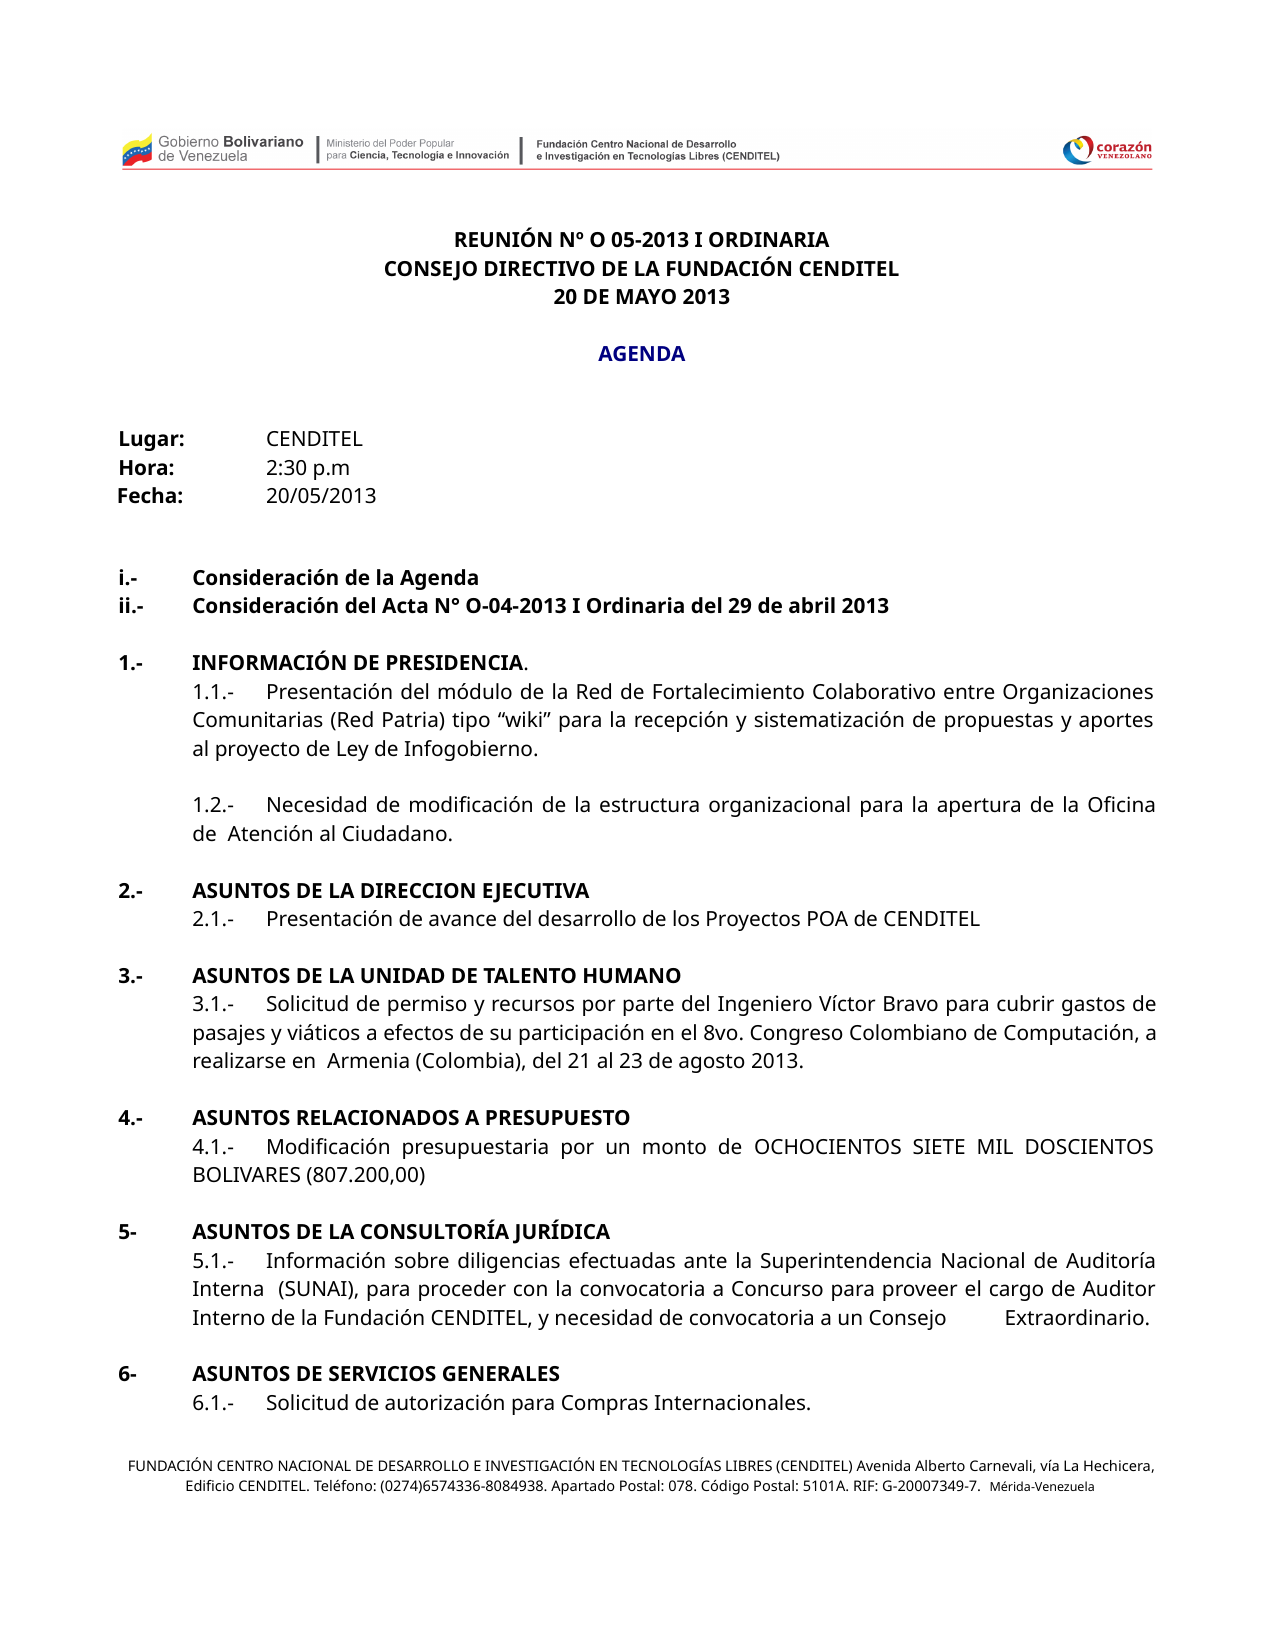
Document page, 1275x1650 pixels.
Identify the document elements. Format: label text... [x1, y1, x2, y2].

text Fecha: 20/05/2013 [117, 481, 1165, 509]
text 1.- INFORMACIÓN DE PRESIDENCIA. [118, 648, 1165, 677]
text 1.1.- Presentación del módulo de la Red de Fortalecimiento Colaborativo entre Organizaciones Comunitarias (Red Patria) tipo “wiki” para la recepción y sistematización de propuestas y aportes al proyecto de Ley de Infogobierno. [118, 677, 1162, 762]
text REUNIÓN Nº O 05-2013 I ORDINARIA [118, 225, 1165, 254]
text 6.1.- Solicitud de autorización para Compras Internacionales. [118, 1388, 1165, 1416]
subtitle AGENDA [118, 339, 1165, 367]
text 3.1.- Solicitud de permiso y recursos por parte del Ingeniero Víctor Bravo para cubrir gastos de pasajes y viáticos a efectos de su participación en el 8vo. Congreso Colombiano de Computación, a realizarse en Armenia (Colombia), del 21 al 23 de agosto 2013. [118, 989, 1165, 1075]
text i.- Consideración de la Agenda [118, 563, 1165, 591]
text 3.- ASUNTOS DE LA UNIDAD DE TALENTO HUMANO [118, 961, 1165, 989]
text ii.- Consideración del Acta N° O-04-2013 I Ordinaria del 29 de abril 2013 [118, 591, 1165, 620]
text 5- ASUNTOS DE LA CONSULTORÍA JURÍDICA [118, 1217, 1165, 1246]
text 4.1.- Modificación presupuestaria por un monto de OCHOCIENTOS SIETE MIL DOSCIENTOS BOLIVARES (807.200,00) [118, 1132, 1165, 1189]
text CONSEJO DIRECTIVO DE LA FUNDACIÓN CENDITEL [118, 254, 1165, 282]
text 2.- ASUNTOS DE LA DIRECCION EJECUTIVA [118, 876, 1165, 904]
text 1.2.- Necesidad de modificación de la estructura organizacional para la apertura de la Oficina de Atención al Ciudadano. [118, 791, 1165, 847]
text Lugar: CENDITEL [118, 424, 1165, 453]
picture [122, 128, 1153, 170]
text 6- ASUNTOS DE SERVICIOS GENERALES [118, 1359, 1165, 1388]
text 4.- ASUNTOS RELACIONADOS A PRESUPUESTO [118, 1103, 1165, 1132]
text Hora: 2:30 p.m [118, 453, 1165, 481]
text 20 DE MAYO 2013 [118, 282, 1165, 311]
text 2.1.- Presentación de avance del desarrollo de los Proyectos POA de CENDITEL [118, 904, 1165, 933]
text 5.1.- Información sobre diligencias efectuadas ante la Superintendencia Nacional de Auditoría Interna (SUNAI), para proceder con la convocatoria a Concurso para proveer el cargo de Auditor Interno de la Fundación CENDITEL, y necesidad de convocatoria a un Consejo Extraordinario. [118, 1246, 1165, 1331]
